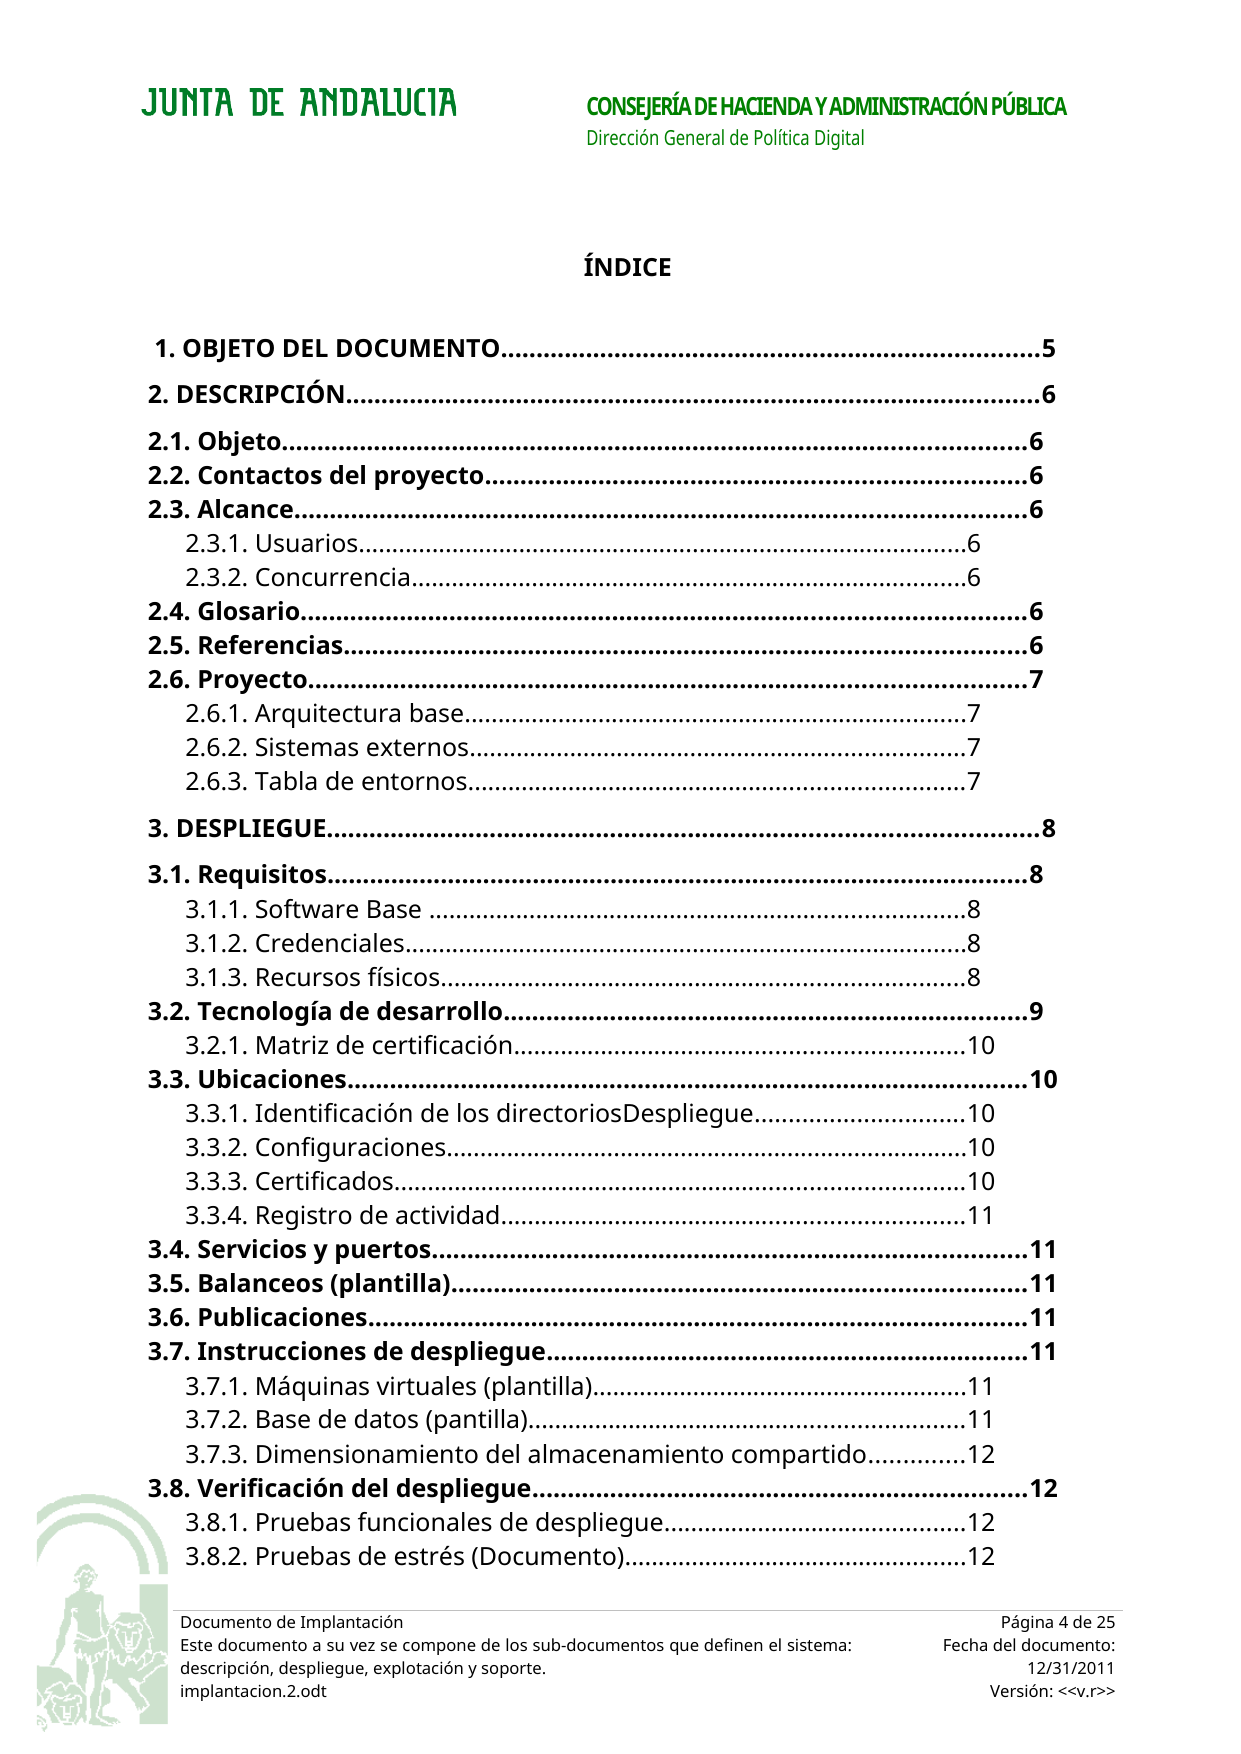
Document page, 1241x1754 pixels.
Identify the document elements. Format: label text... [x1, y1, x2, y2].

text 3.7.1. Máquinas virtuales (plantilla) 11 [185, 1368, 1107, 1402]
text ÍNDICE [148, 250, 1107, 284]
text 3.3.2. Configuraciones 10 [185, 1130, 1107, 1164]
text 3.7.2. Base de datos (pantilla) 11 [185, 1402, 1107, 1436]
text 3.5. Balanceos (plantilla) 11 [148, 1266, 1107, 1300]
text 2.3. Alcance 6 [148, 492, 1107, 526]
text 3.1. Requisitos 8 [148, 857, 1107, 891]
text 3.4. Servicios y puertos 11 [148, 1232, 1107, 1266]
text 2.6.3. Tabla de entornos 7 [185, 764, 1107, 798]
text 3.7.3. Dimensionamiento del almacenamiento compartido 12 [185, 1436, 1107, 1470]
text 3.7. Instrucciones de despliegue 11 [148, 1334, 1107, 1368]
text 1. Objeto del documento 5 [148, 330, 1107, 364]
text 2.1. Objeto 6 [148, 423, 1107, 457]
text 3.8. Verificación del despliegue 12 [148, 1470, 1107, 1504]
text 3.3.1. Identificación de los directoriosDespliegue 10 [185, 1096, 1107, 1130]
text 2.6. Proyecto 7 [148, 662, 1107, 696]
text 2.6.2. Sistemas externos 7 [185, 730, 1107, 764]
text 3.2. Tecnología de desarrollo 9 [148, 993, 1107, 1027]
text 3.3.3. Certificados 10 [185, 1164, 1107, 1198]
text 2. Descripción 6 [148, 377, 1107, 411]
picture [141, 88, 457, 116]
text 3.6. Publicaciones 11 [148, 1300, 1107, 1334]
text 2.3.2. Concurrencia 6 [185, 560, 1107, 594]
text 3.3.4. Registro de actividad 11 [185, 1198, 1107, 1232]
text 3.1.3. Recursos físicos 8 [185, 959, 1107, 993]
text 2.4. Glosario 6 [148, 594, 1107, 628]
text 2.3.1. Usuarios 6 [185, 526, 1107, 560]
text 3.1.2. Credenciales 8 [185, 925, 1107, 959]
text 3.3. Ubicaciones 10 [148, 1062, 1107, 1096]
text 3.1.1. Software Base 8 [185, 891, 1107, 925]
text 3.8.2. Pruebas de estrés (Documento) 12 [185, 1538, 1107, 1572]
text 3.8.1. Pruebas funcionales de despliegue 12 [185, 1504, 1107, 1538]
text 2.6.1. Arquitectura base 7 [185, 696, 1107, 730]
text 3.2.1. Matriz de certificación 10 [185, 1027, 1107, 1062]
text 3. Despliegue 8 [148, 811, 1107, 845]
text 2.5. Referencias 6 [148, 628, 1107, 662]
text 2.2. Contactos del proyecto 6 [148, 457, 1107, 492]
